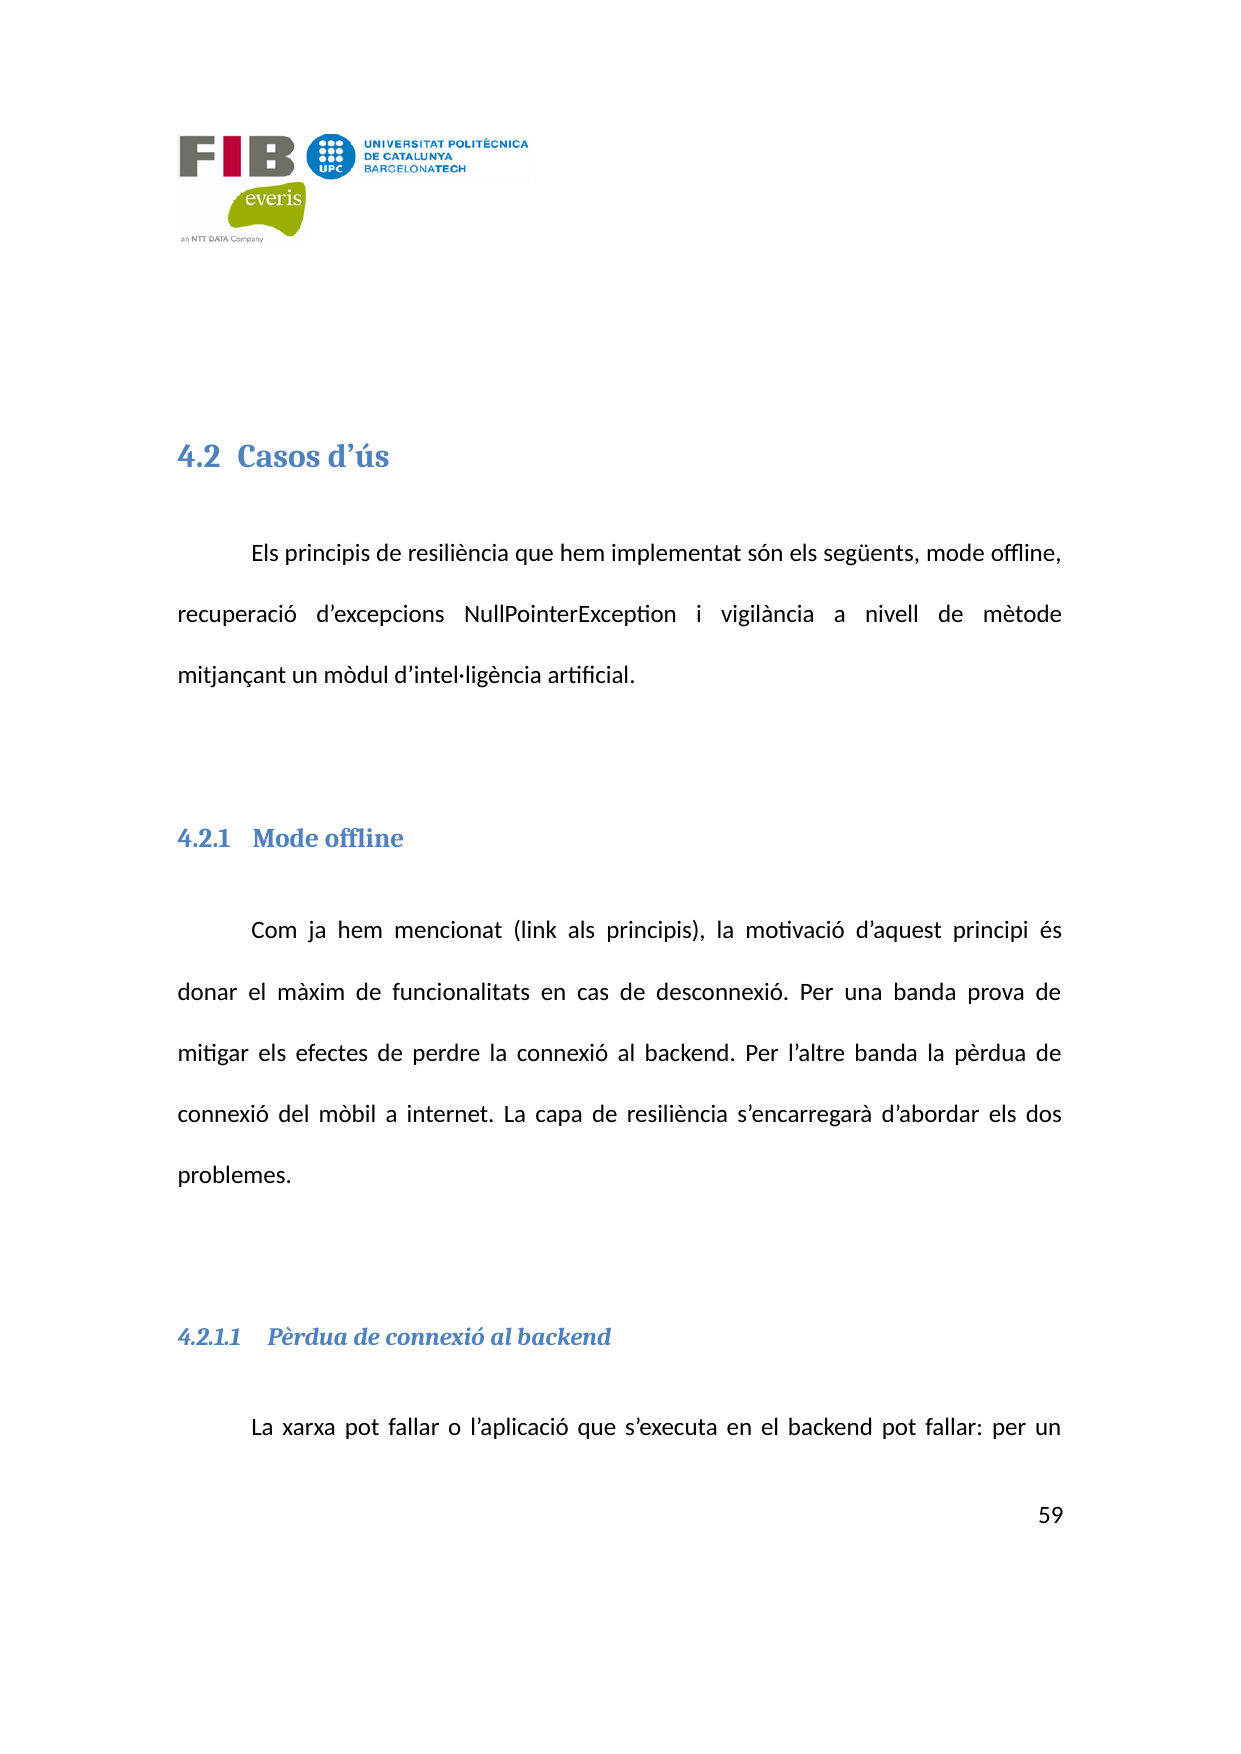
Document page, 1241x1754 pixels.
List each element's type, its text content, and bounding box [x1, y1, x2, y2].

picture [177, 134, 529, 243]
text La xarxa pot fallar o l’aplicació que s’executa en el backend pot fallar: per un [177, 1411, 1063, 1442]
text Com ja hem mencionat (link als principis), la motivació d’aquest principi és donar el màxim de funcionalitats en cas de desconnexió. Per una banda prova de mitigar els efectes de perdre la connexió al backend. Per l’altre banda la pèrdua de connexió del mòbil a internet. La capa de resiliència s’encarregarà d’abordar els dos problemes. [177, 914, 1063, 1189]
subtitle Pèrdua de connexió al backend [177, 1322, 1063, 1351]
subtitle Casos d’ús [177, 437, 1063, 476]
subtitle Mode offline [177, 823, 1063, 854]
text Els principis de resiliència que hem implementat són els següents, mode offline, recuperació d’excepcions NullPointerException i vigilància a nivell de mètode mitjançant un mòdul d’intel·ligència artificial. [177, 537, 1063, 690]
